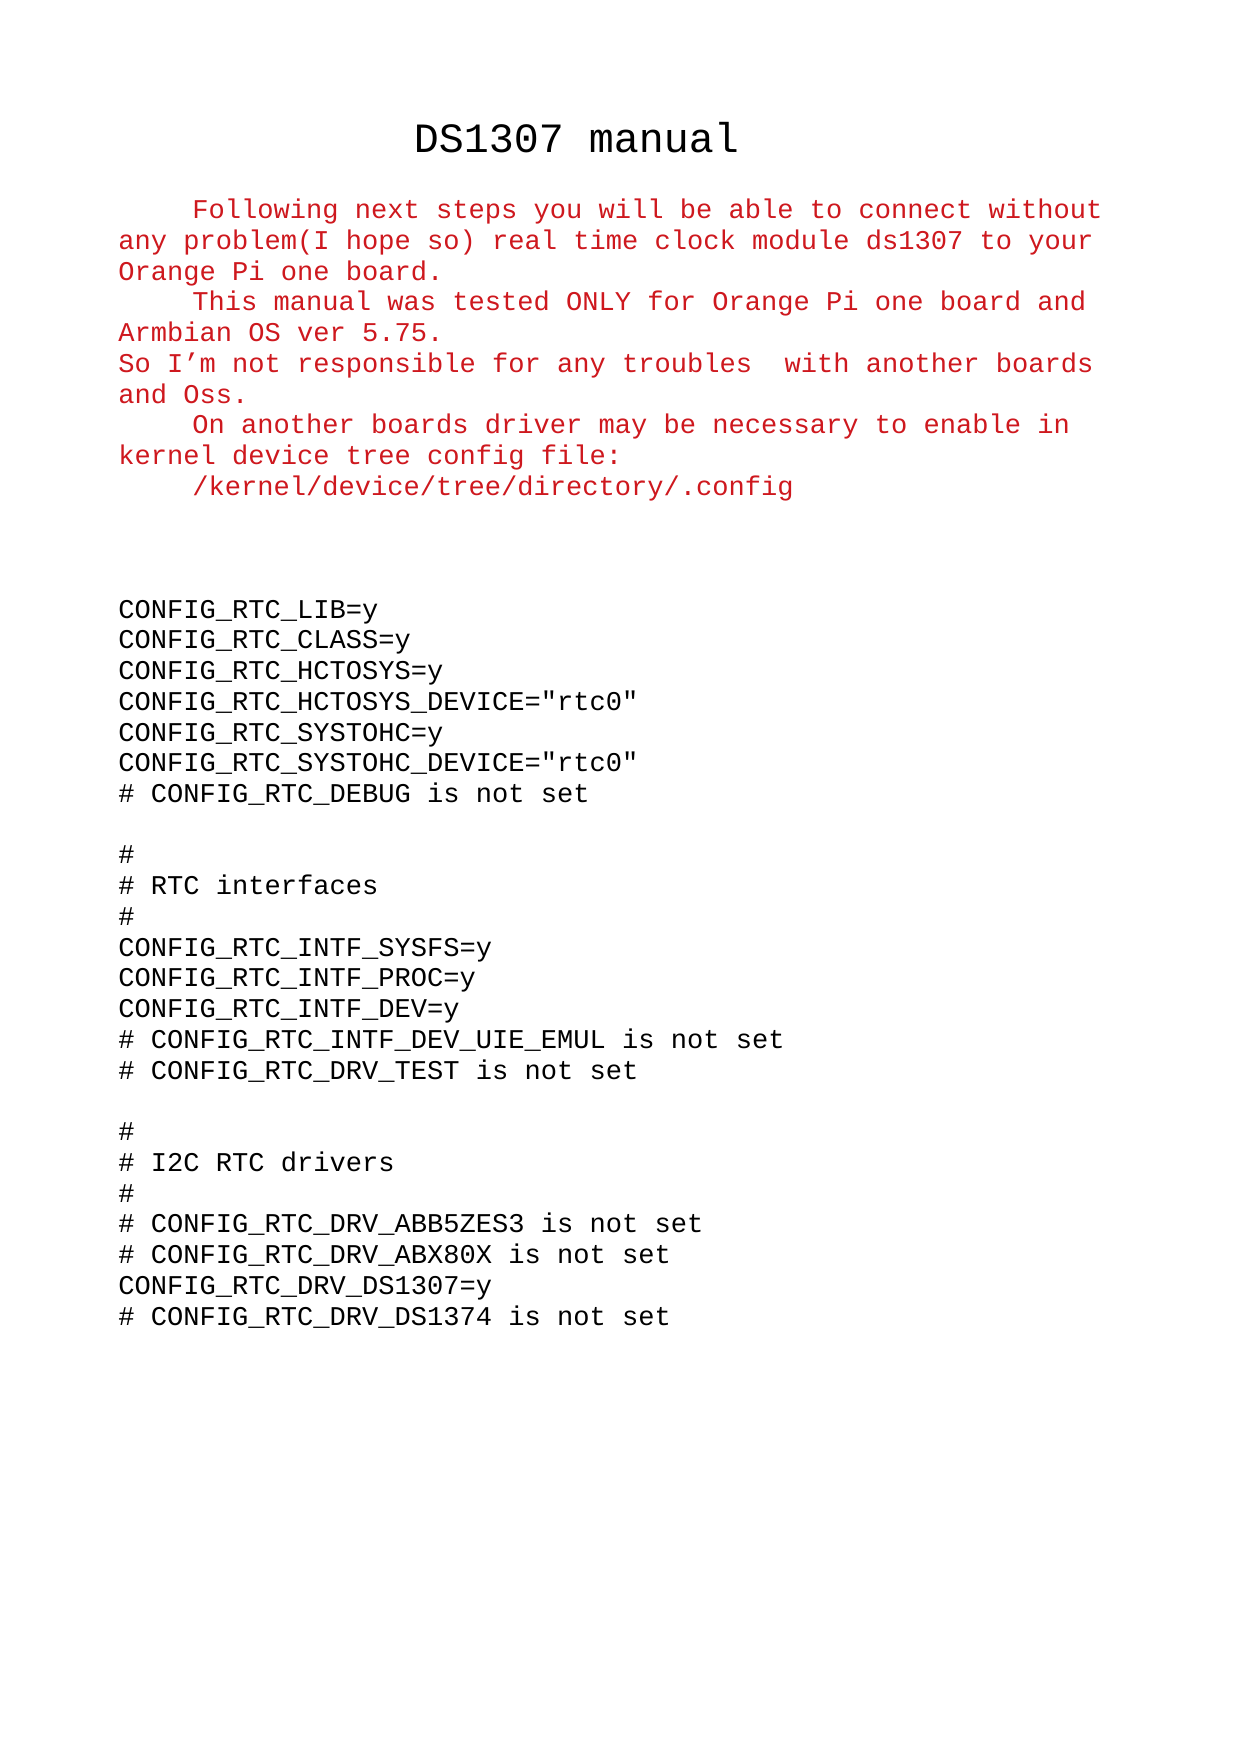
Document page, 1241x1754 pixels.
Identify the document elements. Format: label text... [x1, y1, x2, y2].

text On another boards driver may be necessary to enable in kernel device tree config file: [118, 411, 1122, 473]
text # CONFIG_RTC_DRV_DS1374 is not set [118, 1302, 1122, 1333]
text # CONFIG_RTC_DRV_TEST is not set [118, 1056, 1122, 1087]
text /kernel/device/tree/directory/.config [118, 473, 1122, 503]
text # CONFIG_RTC_INTF_DEV_UIE_EMUL is not set [118, 1026, 1122, 1056]
text Following next steps you will be able to connect without any problem(I hope so) real time clock module ds1307 to your Orange Pi one board. [118, 196, 1122, 288]
text CONFIG_RTC_INTF_DEV=y [118, 995, 1122, 1026]
text This manual was tested ONLY for Orange Pi one board and Armbian OS ver 5.75. [118, 288, 1122, 350]
text CONFIG_RTC_HCTOSYS_DEVICE="rtc0" [118, 688, 1122, 718]
text # CONFIG_RTC_DRV_ABB5ZES3 is not set [118, 1210, 1122, 1241]
text # [118, 841, 1122, 872]
text # [118, 1179, 1122, 1210]
text So I’m not responsible for any troubles with another boards and Oss. [118, 350, 1122, 411]
text CONFIG_RTC_DRV_DS1307=y [118, 1272, 1122, 1302]
text # CONFIG_RTC_DEBUG is not set [118, 780, 1122, 811]
text CONFIG_RTC_HCTOSYS=y [118, 657, 1122, 688]
text CONFIG_RTC_INTF_SYSFS=y [118, 933, 1122, 964]
text CONFIG_RTC_LIB=y [118, 596, 1122, 626]
text # [118, 1118, 1122, 1149]
text CONFIG_RTC_CLASS=y [118, 626, 1122, 657]
text CONFIG_RTC_INTF_PROC=y [118, 964, 1122, 995]
text DS1307 manual [118, 118, 1122, 165]
text # RTC interfaces [118, 872, 1122, 903]
text # CONFIG_RTC_DRV_ABX80X is not set [118, 1241, 1122, 1272]
text # I2C RTC drivers [118, 1149, 1122, 1179]
text # [118, 903, 1122, 933]
text CONFIG_RTC_SYSTOHC_DEVICE="rtc0" [118, 749, 1122, 780]
text CONFIG_RTC_SYSTOHC=y [118, 718, 1122, 749]
